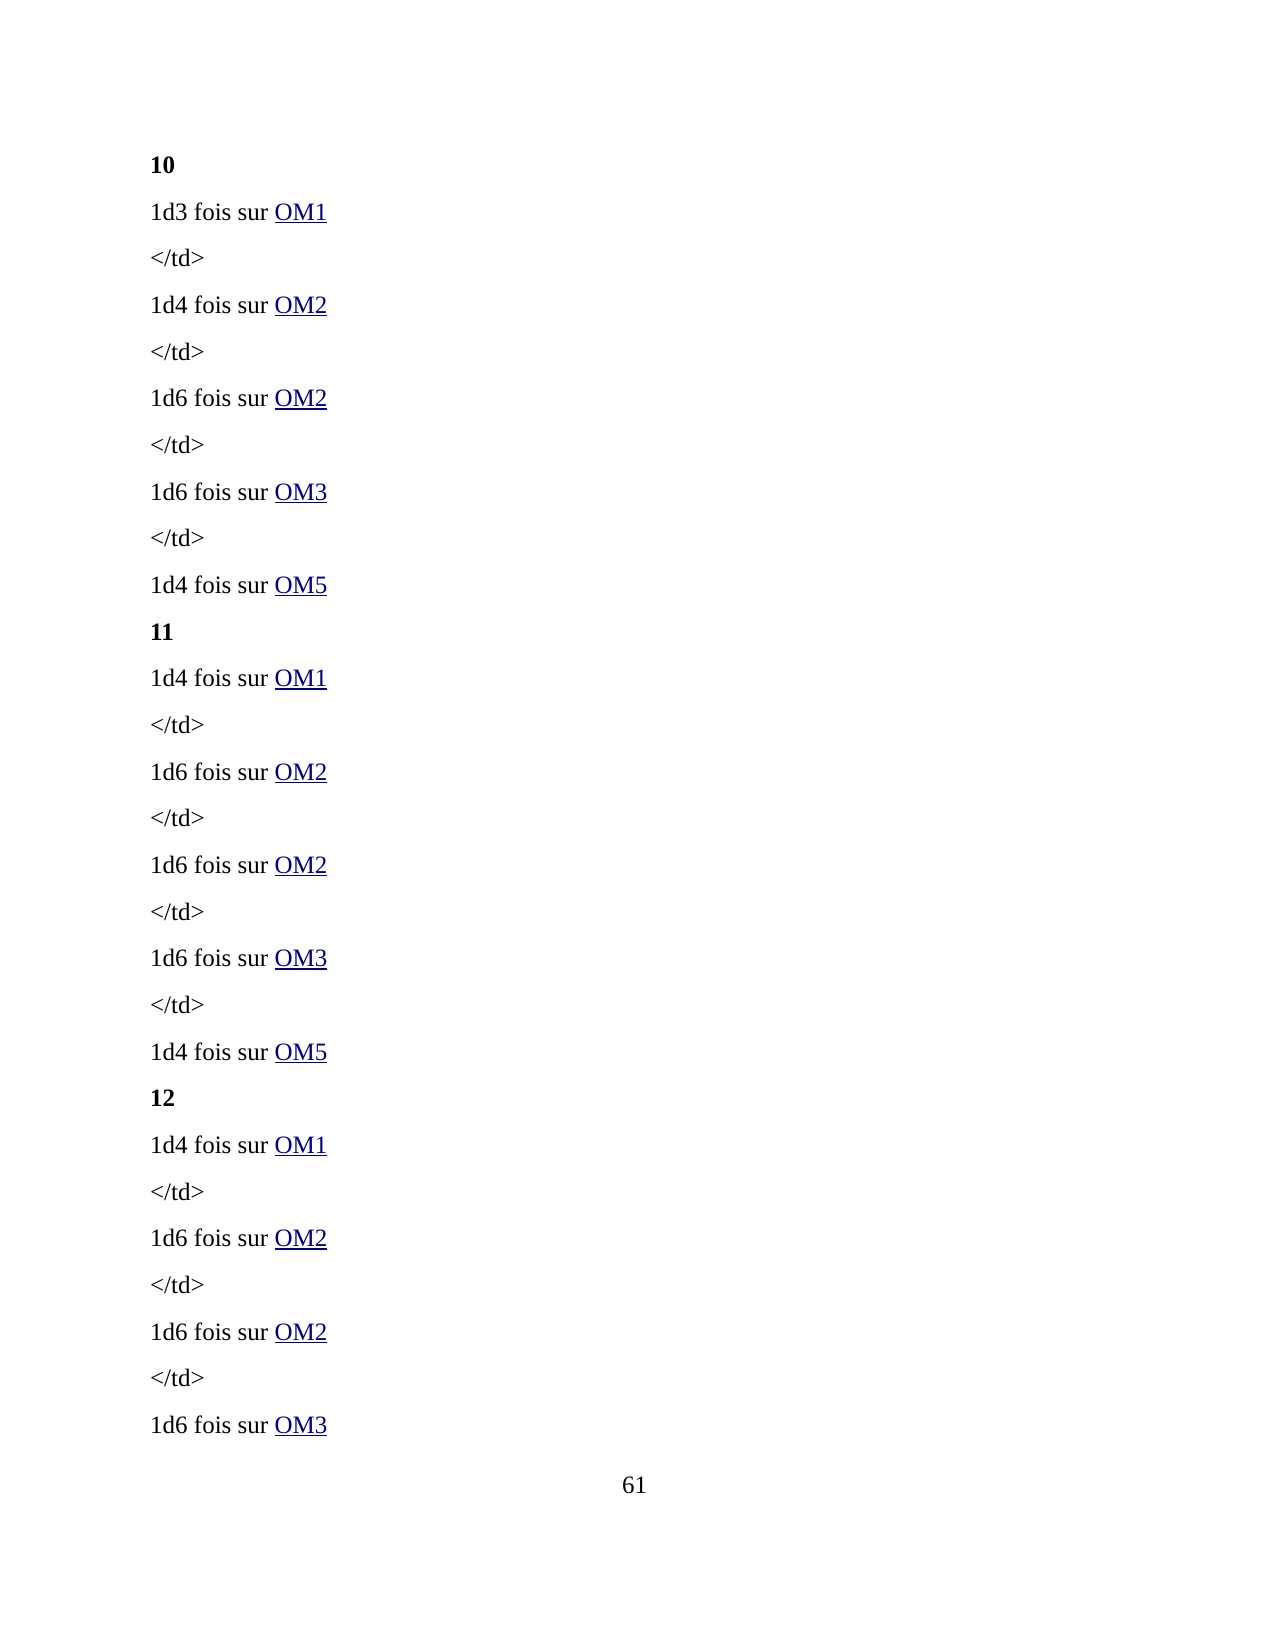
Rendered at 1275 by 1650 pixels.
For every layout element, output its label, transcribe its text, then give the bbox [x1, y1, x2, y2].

text 1d6 fois sur OM3 [150, 943, 1125, 972]
text </td> [150, 430, 1125, 459]
text 1d6 fois sur OM2 [150, 1223, 1125, 1252]
text 1d4 fois sur OM5 [150, 570, 1125, 599]
text </td> [150, 523, 1125, 552]
text </td> [150, 1270, 1125, 1299]
text 11 [150, 617, 1125, 645]
text </td> [150, 1177, 1125, 1205]
text 10 [150, 150, 1125, 179]
text </td> [150, 337, 1125, 365]
text 1d6 fois sur OM2 [150, 1317, 1125, 1345]
text 1d6 fois sur OM2 [150, 850, 1125, 879]
text 12 [150, 1083, 1125, 1112]
text 1d4 fois sur OM2 [150, 290, 1125, 319]
text 1d6 fois sur OM3 [150, 477, 1125, 505]
text </td> [150, 990, 1125, 1019]
text 1d6 fois sur OM3 [150, 1410, 1125, 1439]
text 1d4 fois sur OM1 [150, 1130, 1125, 1159]
text </td> [150, 897, 1125, 925]
text 1d4 fois sur OM1 [150, 663, 1125, 692]
text </td> [150, 1363, 1125, 1392]
text 1d4 fois sur OM5 [150, 1037, 1125, 1065]
text </td> [150, 803, 1125, 832]
text 1d6 fois sur OM2 [150, 383, 1125, 412]
text </td> [150, 710, 1125, 739]
text </td> [150, 243, 1125, 272]
text 1d3 fois sur OM1 [150, 197, 1125, 225]
text 1d6 fois sur OM2 [150, 757, 1125, 785]
